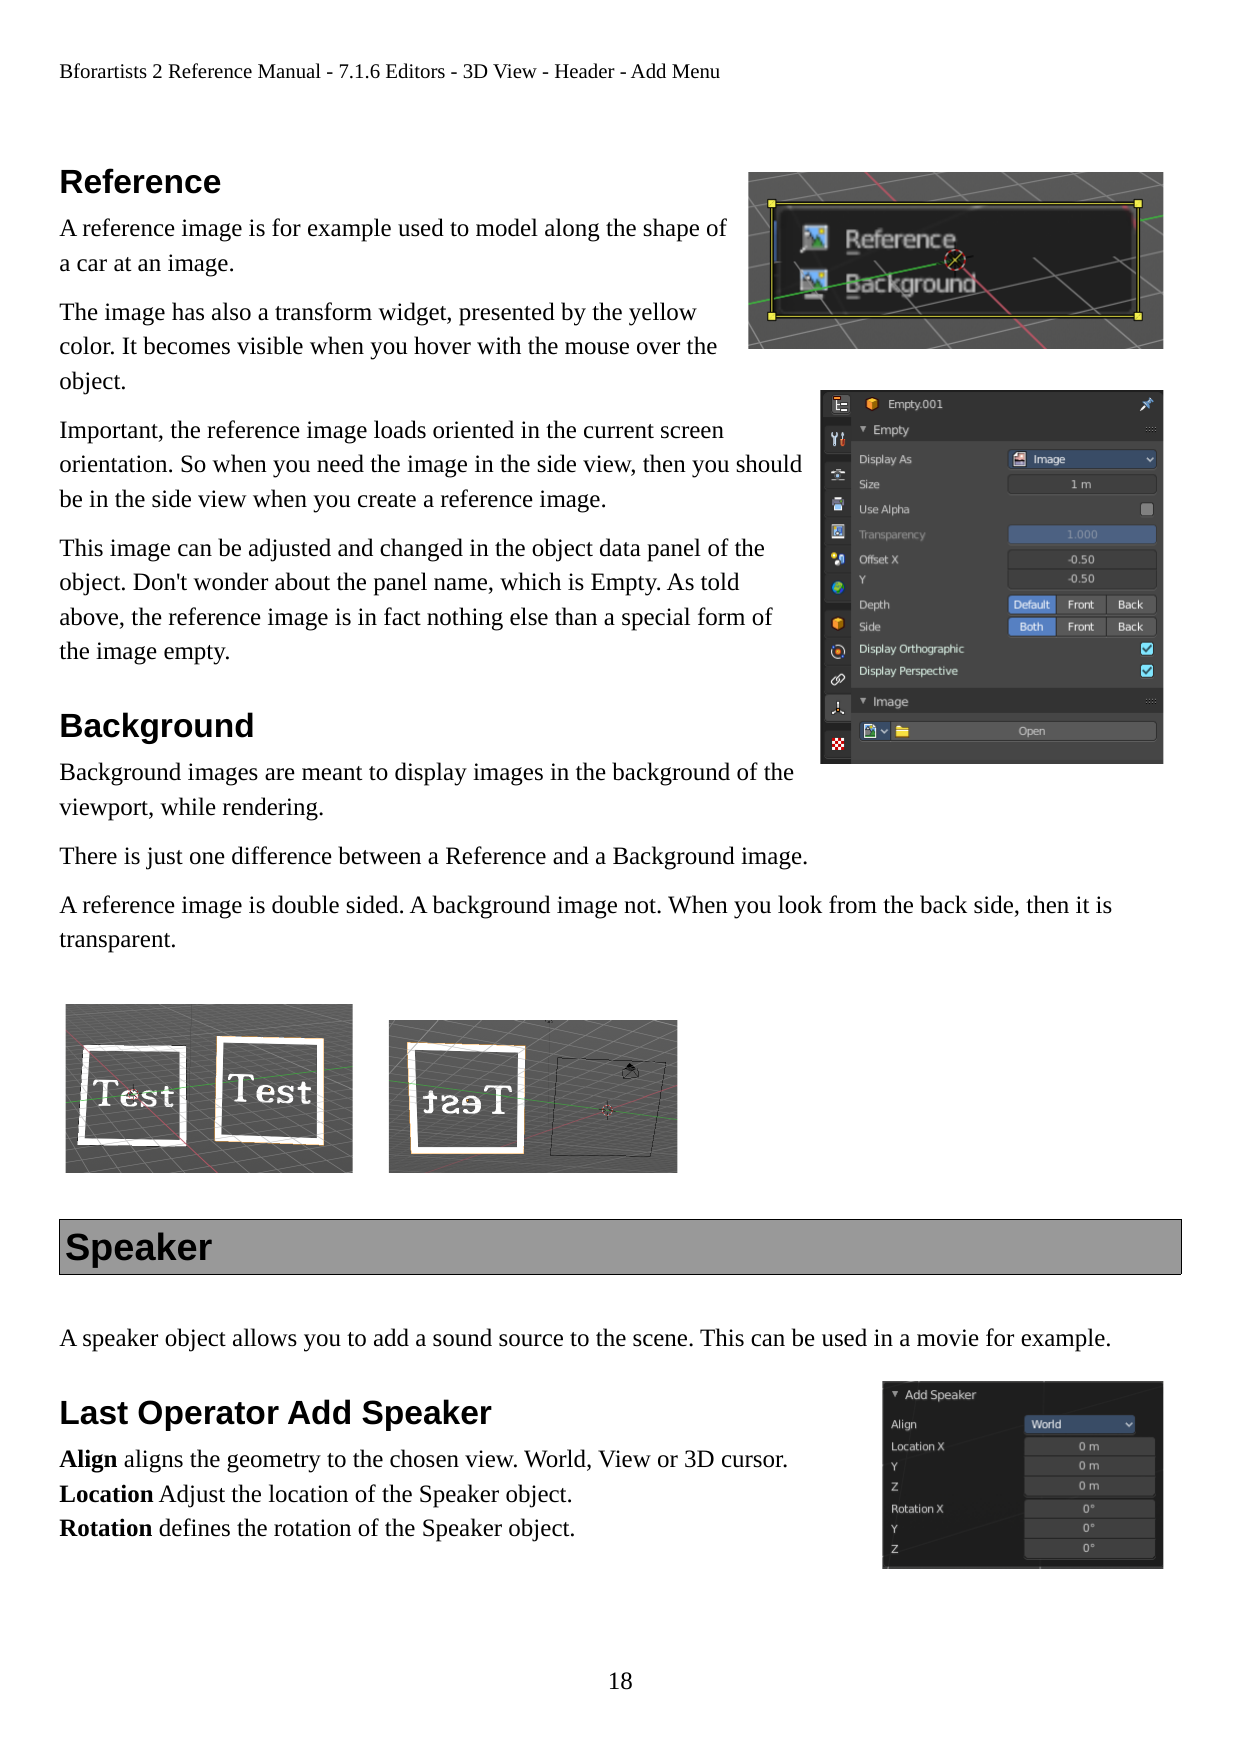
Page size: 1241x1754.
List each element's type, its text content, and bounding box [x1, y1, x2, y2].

text Align aligns the geometry to the chosen view. World, View or 3D cursor. Location Adjust the location of the Speaker object. Rotation defines the rotation of the Speaker object. [59, 1444, 882, 1542]
text Background images are meant to display images in the background of the viewport, while rendering. [59, 757, 1181, 821]
text Important, the reference image loads oriented in the current screen orientation. So when you need the image in the side view, then you should be in the side view when you create a reference image. [59, 415, 820, 513]
subtitle Last Operator Add Speaker [59, 1393, 882, 1432]
subtitle [1164, 1393, 1181, 1432]
picture [65, 1004, 353, 1173]
picture [882, 1381, 1164, 1569]
subtitle Background [59, 706, 820, 745]
text This image can be adjusted and changed in the object data panel of the object. Don't wonder about the panel name, which is Empty. As told above, the reference image is in fact nothing else than a special form of the image empty. [59, 533, 820, 665]
subtitle [1164, 706, 1181, 745]
text A speaker object allows you to add a sound source to the scene. This can be used in a movie for example. [59, 1323, 1181, 1352]
picture [820, 390, 1164, 764]
table_header Speaker [60, 1220, 1181, 1274]
text A reference image is for example used to model along the shape of a car at an image. [59, 213, 748, 277]
subtitle Reference [59, 162, 1181, 201]
text There is just one difference between a Reference and a Background image. [59, 841, 1181, 870]
picture [748, 172, 1164, 349]
text A reference image is double sided. A background image not. When you look from the back side, then it is transparent. [59, 890, 1181, 953]
text The image has also a transform widget, presented by the yellow color. It becomes visible when you hover with the mouse over the object. [59, 297, 1181, 394]
picture [388, 1020, 678, 1173]
